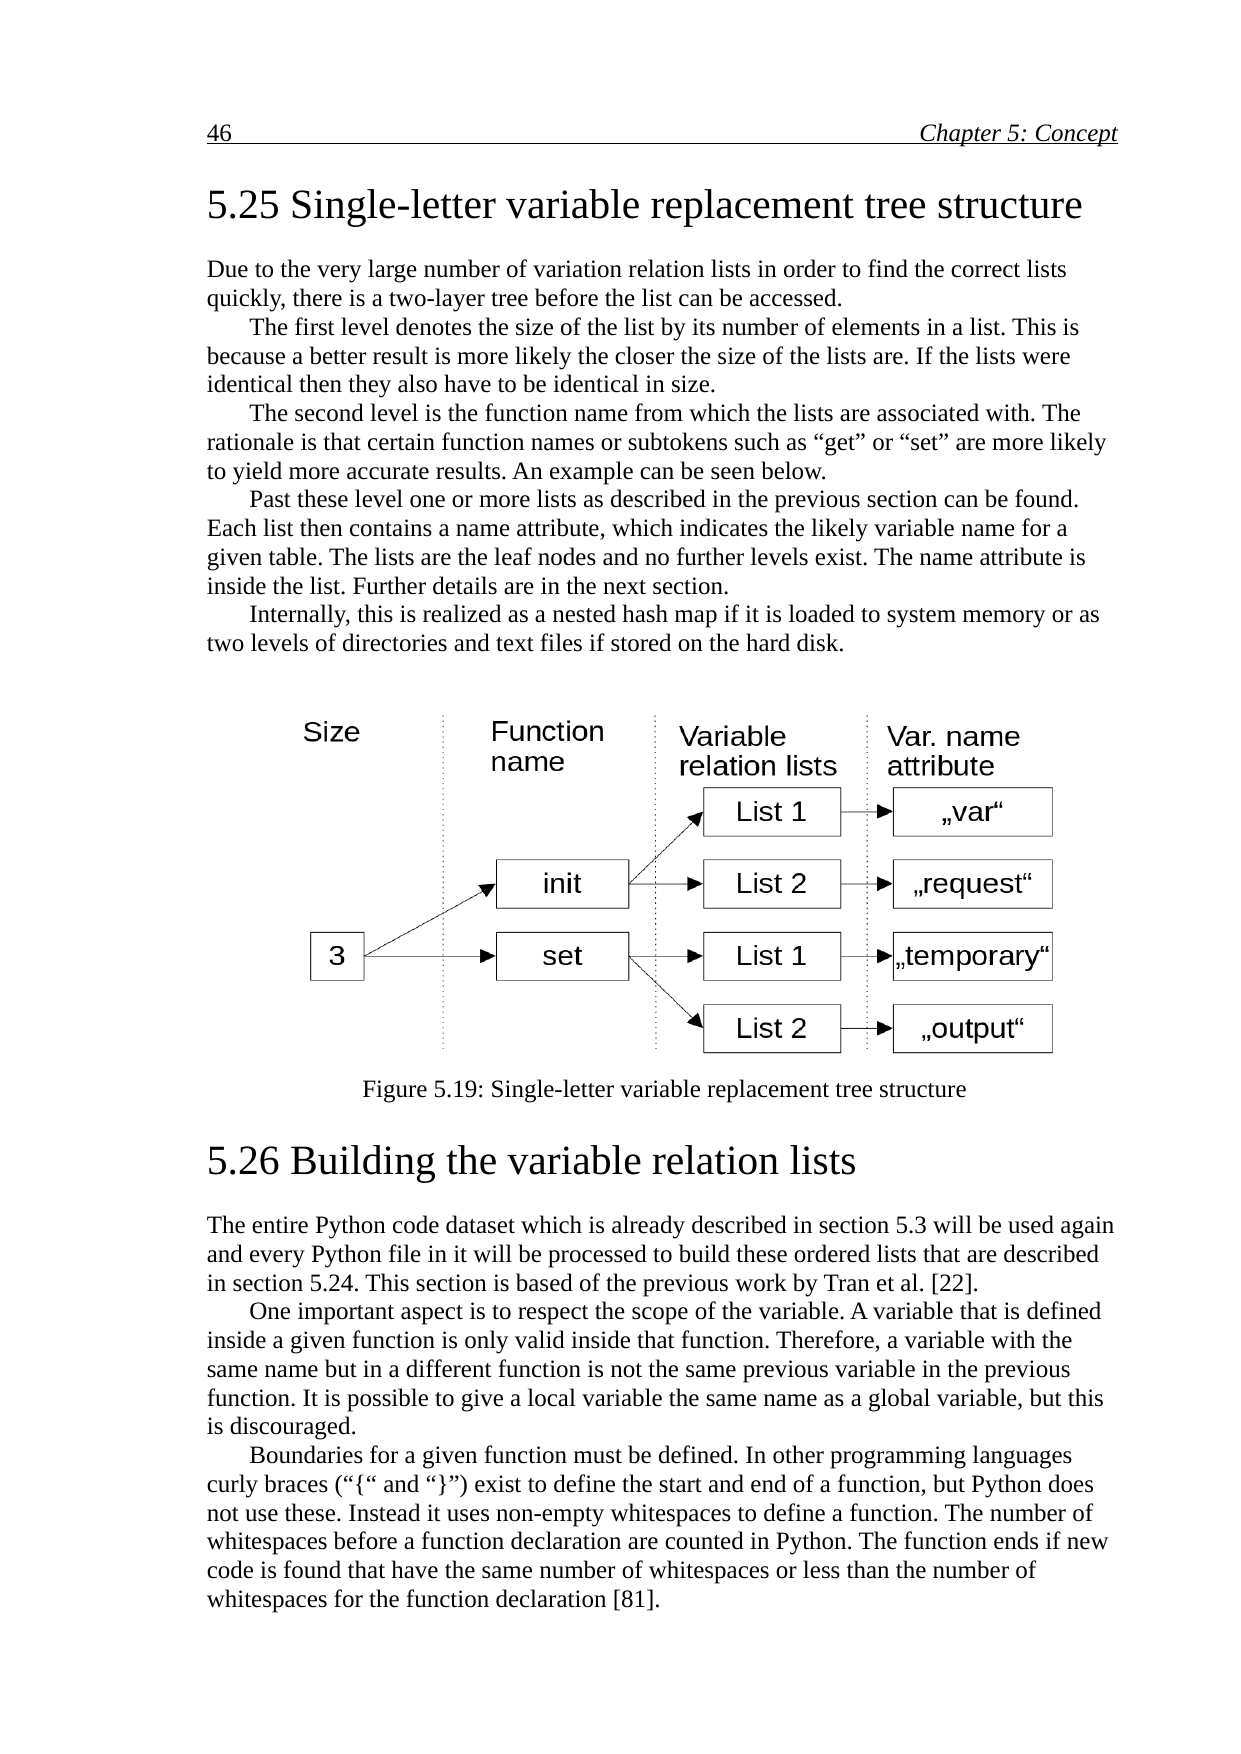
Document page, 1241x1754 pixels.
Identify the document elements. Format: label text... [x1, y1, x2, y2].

subtitle 5.25 Single-letter variable replacement tree structure [207, 180, 1122, 228]
picture [290, 710, 1060, 1062]
text One important aspect is to respect the scope of the variable. A variable that is defined inside a given function is only valid inside that function. Therefore, a variable with the same name but in a different function is not the same previous variable in the previous function. It is possible to give a local variable the same name as a global variable, but this is discouraged. [207, 1296, 1122, 1440]
text 46 Chapter 5: Concept [207, 118, 1122, 147]
text The first level denotes the size of the list by its number of elements in a list. This is because a better result is more likely the closer the size of the lists are. If the lists were identical then they also have to be identical in size. [207, 312, 1122, 398]
text Figure 5.19: Single-letter variable replacement tree structure [207, 1074, 1122, 1103]
text Past these level one or more lists as described in the previous section can be found. Each list then contains a name attribute, which indicates the likely variable name for a given table. The lists are the leaf nodes and no further levels exist. The name attribute is inside the list. Further details are in the next section. [207, 484, 1122, 599]
subtitle 5.26 Building the variable relation lists [207, 1135, 1122, 1183]
text Due to the very large number of variation relation lists in order to find the correct lists quickly, there is a two-layer tree before the list can be accessed. [207, 254, 1122, 312]
text The second level is the function name from which the lists are associated with. The rationale is that certain function names or subtokens such as “get” or “set” are more likely to yield more accurate results. An example can be seen below. [207, 398, 1122, 484]
text Boundaries for a given function must be defined. In other programming languages curly braces (“{“ and “}”) exist to define the start and end of a function, but Python does not use these. Instead it uses non-empty whitespaces to define a function. The number of whitespaces before a function declaration are counted in Python. The function ends if new code is found that have the same number of whitespaces or less than the number of whitespaces for the function declaration [81]. [207, 1440, 1122, 1613]
text The entire Python code dataset which is already described in section 5.3 will be used again and every Python file in it will be processed to build these ordered lists that are described in section 5.24. This section is based of the previous work by Tran et al. [22]. [207, 1210, 1122, 1296]
text Internally, this is realized as a nested hash map if it is loaded to system memory or as two levels of directories and text files if stored on the hard disk. [207, 599, 1122, 657]
